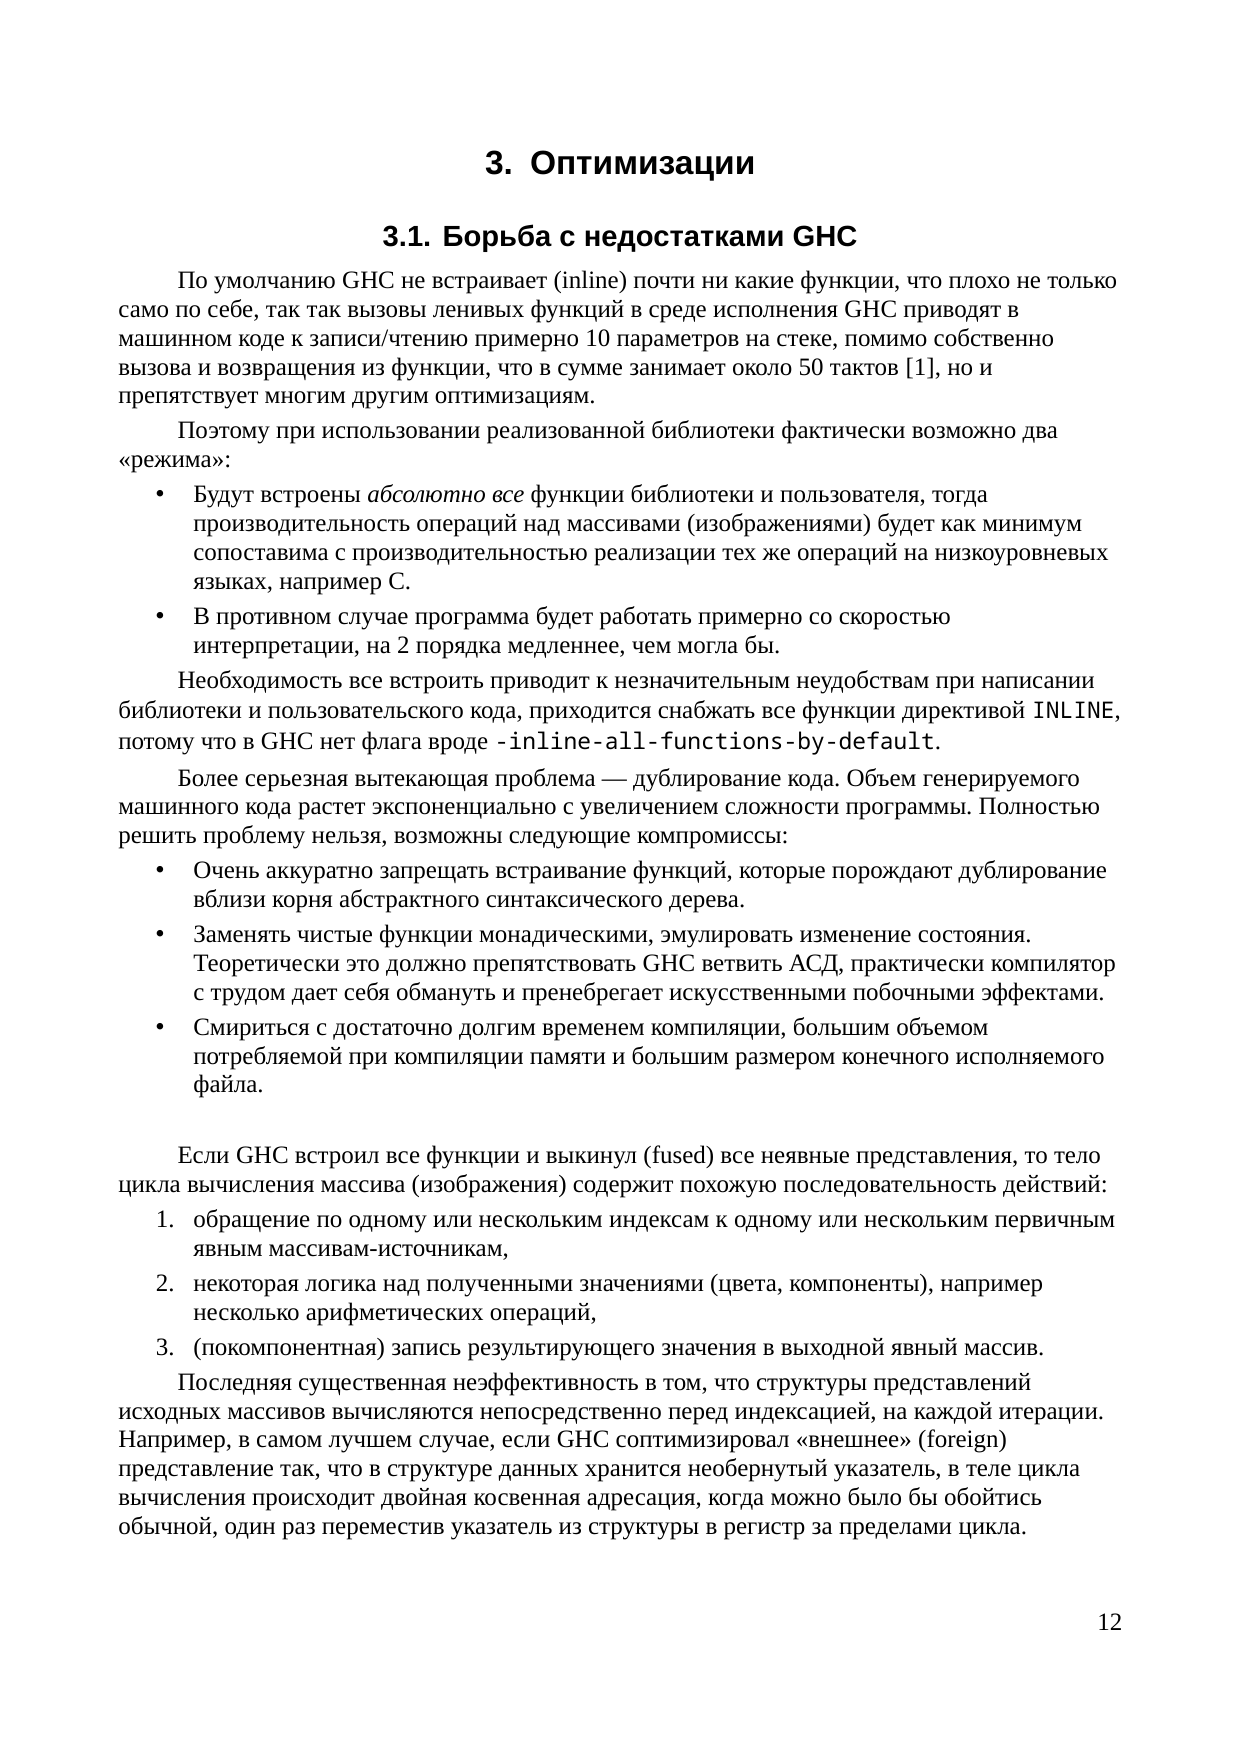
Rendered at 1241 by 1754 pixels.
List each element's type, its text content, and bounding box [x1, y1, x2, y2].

list Смириться с достаточно долгим временем компиляции, большим объемом потребляемой при компиляции памяти и большим размером конечного исполняемого файла. [156, 1012, 1122, 1098]
list В противном случае программа будет работать примерно со скоростью интерпретации, на 2 порядка медленнее, чем могла бы. [156, 601, 1122, 658]
list Заменять чистые функции монадическими, эмулировать изменение состояния. Теоретически это должно препятствовать GHC ветвить АСД, практически компилятор с трудом дает себя обмануть и пренебрегает искусственными побочными эффектами. [156, 919, 1122, 1006]
list Очень аккуратно запрещать встраивание функций, которые порождают дублирование вблизи корня абстрактного синтаксического дерева. [156, 855, 1122, 913]
subtitle Борьба с недостатками GHC [118, 219, 1122, 253]
text Более серьезная вытекающая проблема — дублирование кода. Объем генерируемого машинного кода растет экспоненциально с увеличением сложности программы. Полностью решить проблему нельзя, возможны следующие компромиссы: [118, 763, 1122, 849]
text Последняя существенная неэффективность в том, что структуры представлений исходных массивов вычисляются непосредственно перед индексацией, на каждой итерации. Например, в самом лучшем случае, если GHC соптимизировал «внешнее» (foreign) представление так, что в структуре данных хранится необернутый указатель, в теле цикла вычисления происходит двойная косвенная адресация, когда можно было бы обойтись обычной, один раз переместив указатель из структуры в регистр за пределами цикла. [118, 1367, 1122, 1539]
list Будут встроены абсолютно все функции библиотеки и пользователя, тогда производительность операций над массивами (изображениями) будет как минимум сопоставима с производительностью реализации тех же операций на низкоуровневых языках, например C. [156, 479, 1122, 594]
text По умолчанию GHC не встраивает (inline) почти ни какие функции, что плохо не только само по себе, так так вызовы ленивых функций в среде исполнения GHC приводят в машинном коде к записи/чтению примерно 10 параметров на стеке, помимо собственно вызова и возвращения из функции, что в сумме занимает около 50 тактов [1], но и препятствует многим другим оптимизациям. [118, 265, 1122, 409]
text Необходимость все встроить приводит к незначительным неудобствам при написании библиотеки и пользовательского кода, приходится снабжать все функции директивой INLINE, потому что в GHC нет флага вроде -inline-all-functions-by-default. [118, 665, 1122, 756]
list обращение по одному или нескольким индексам к одному или нескольким первичным явным массивам-источникам, [156, 1204, 1122, 1261]
text Если GHC встроил все функции и выкинул (fused) все неявные представления, то тело цикла вычисления массива (изображения) содержит похожую последовательность действий: [118, 1140, 1122, 1197]
list некоторая логика над полученными значениями (цвета, компоненты), например несколько арифметических операций, [156, 1268, 1122, 1325]
text Поэтому при использовании реализованной библиотеки фактически возможно два «режима»: [118, 416, 1122, 473]
list (покомпонентная) запись результирующего значения в выходной явный массив. [156, 1332, 1122, 1361]
subtitle Оптимизации [118, 143, 1122, 182]
